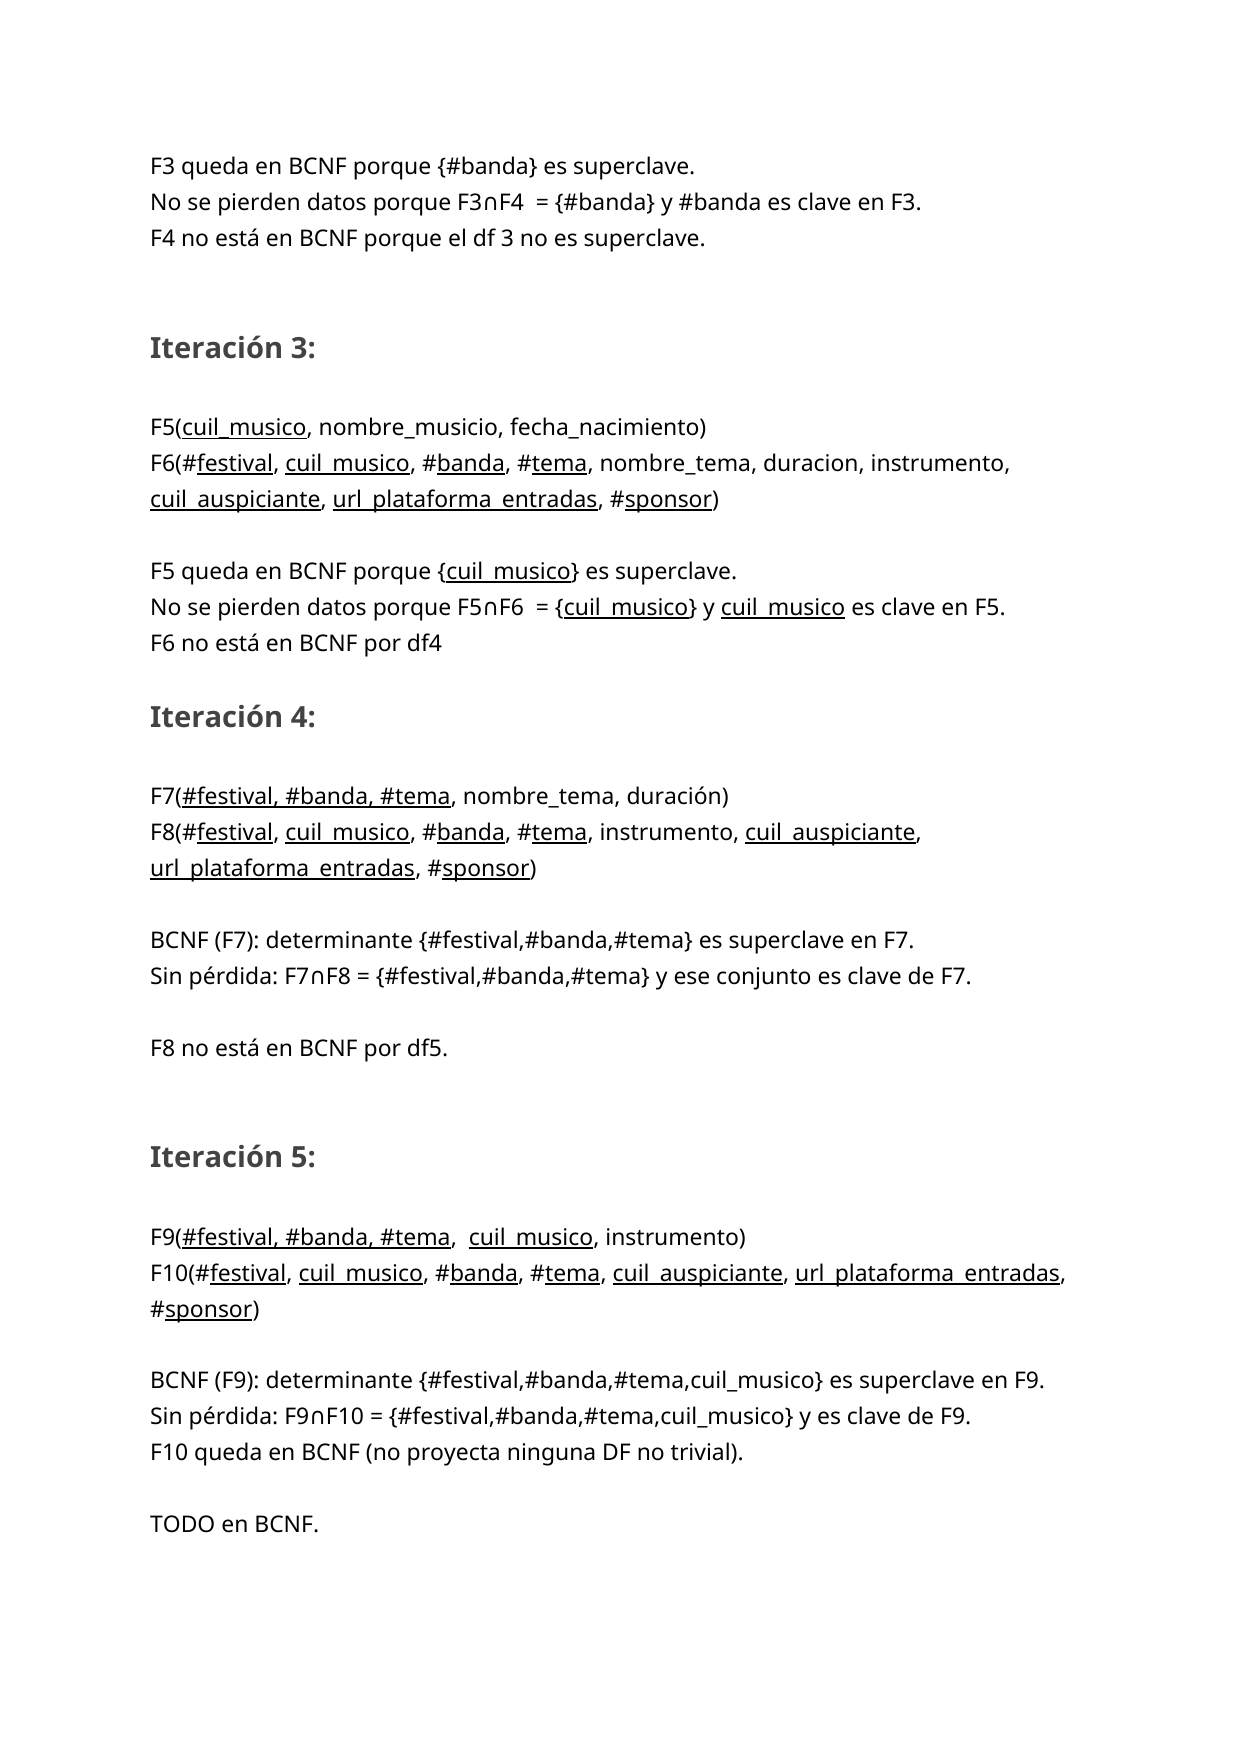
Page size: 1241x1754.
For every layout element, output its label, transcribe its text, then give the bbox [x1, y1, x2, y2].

subtitle Iteración 5: [150, 1137, 1090, 1176]
text Sin pérdida: F7∩F8 = {#festival,#banda,#tema} y ese conjunto es clave de F7. [150, 959, 1090, 991]
text BCNF (F9): determinante {#festival,#banda,#tema,cuil_musico} es superclave en F9. [150, 1364, 1090, 1396]
text TODO en BCNF. [150, 1508, 1090, 1539]
text F8(#festival, cuil_musico, #banda, #tema, instrumento, cuil_auspiciante, url_plataforma_entradas, #sponsor) [150, 816, 1090, 883]
text F10 queda en BCNF (no proyecta ninguna DF no trivial). [150, 1436, 1090, 1467]
text F4 no está en BCNF porque el df 3 no es superclave. [150, 222, 1090, 253]
text No se pierden datos porque F3∩F4 = {#banda} y #banda es clave en F3. [150, 186, 1090, 217]
text BCNF (F7): determinante {#festival,#banda,#tema} es superclave en F7. [150, 924, 1090, 955]
text F3 queda en BCNF porque {#banda} es superclave. [150, 150, 1090, 181]
text F5 queda en BCNF porque {cuil_musico} es superclave. [150, 555, 1090, 586]
text F10(#festival, cuil_musico, #banda, #tema, cuil_auspiciante, url_plataforma_entradas, #sponsor) [150, 1257, 1090, 1324]
text F5(cuil_musico, nombre_musicio, fecha_nacimiento) [150, 411, 1090, 442]
text F9(#festival, #banda, #tema, cuil_musico, instrumento) [150, 1221, 1090, 1252]
text Sin pérdida: F9∩F10 = {#festival,#banda,#tema,cuil_musico} y es clave de F9. [150, 1400, 1090, 1432]
text F6 no está en BCNF por df4 [150, 627, 1090, 658]
text F6(#festival, cuil_musico, #banda, #tema, nombre_tema, duracion, instrumento, cuil_auspiciante, url_plataforma_entradas, #sponsor) [150, 447, 1090, 514]
text No se pierden datos porque F5∩F6 = {cuil_musico} y cuil_musico es clave en F5. [150, 591, 1090, 622]
text F7(#festival, #banda, #tema, nombre_tema, duración) [150, 780, 1090, 811]
subtitle Iteración 3: [150, 327, 1090, 367]
text F8 no está en BCNF por df5. [150, 1031, 1090, 1063]
subtitle Iteración 4: [150, 696, 1090, 736]
